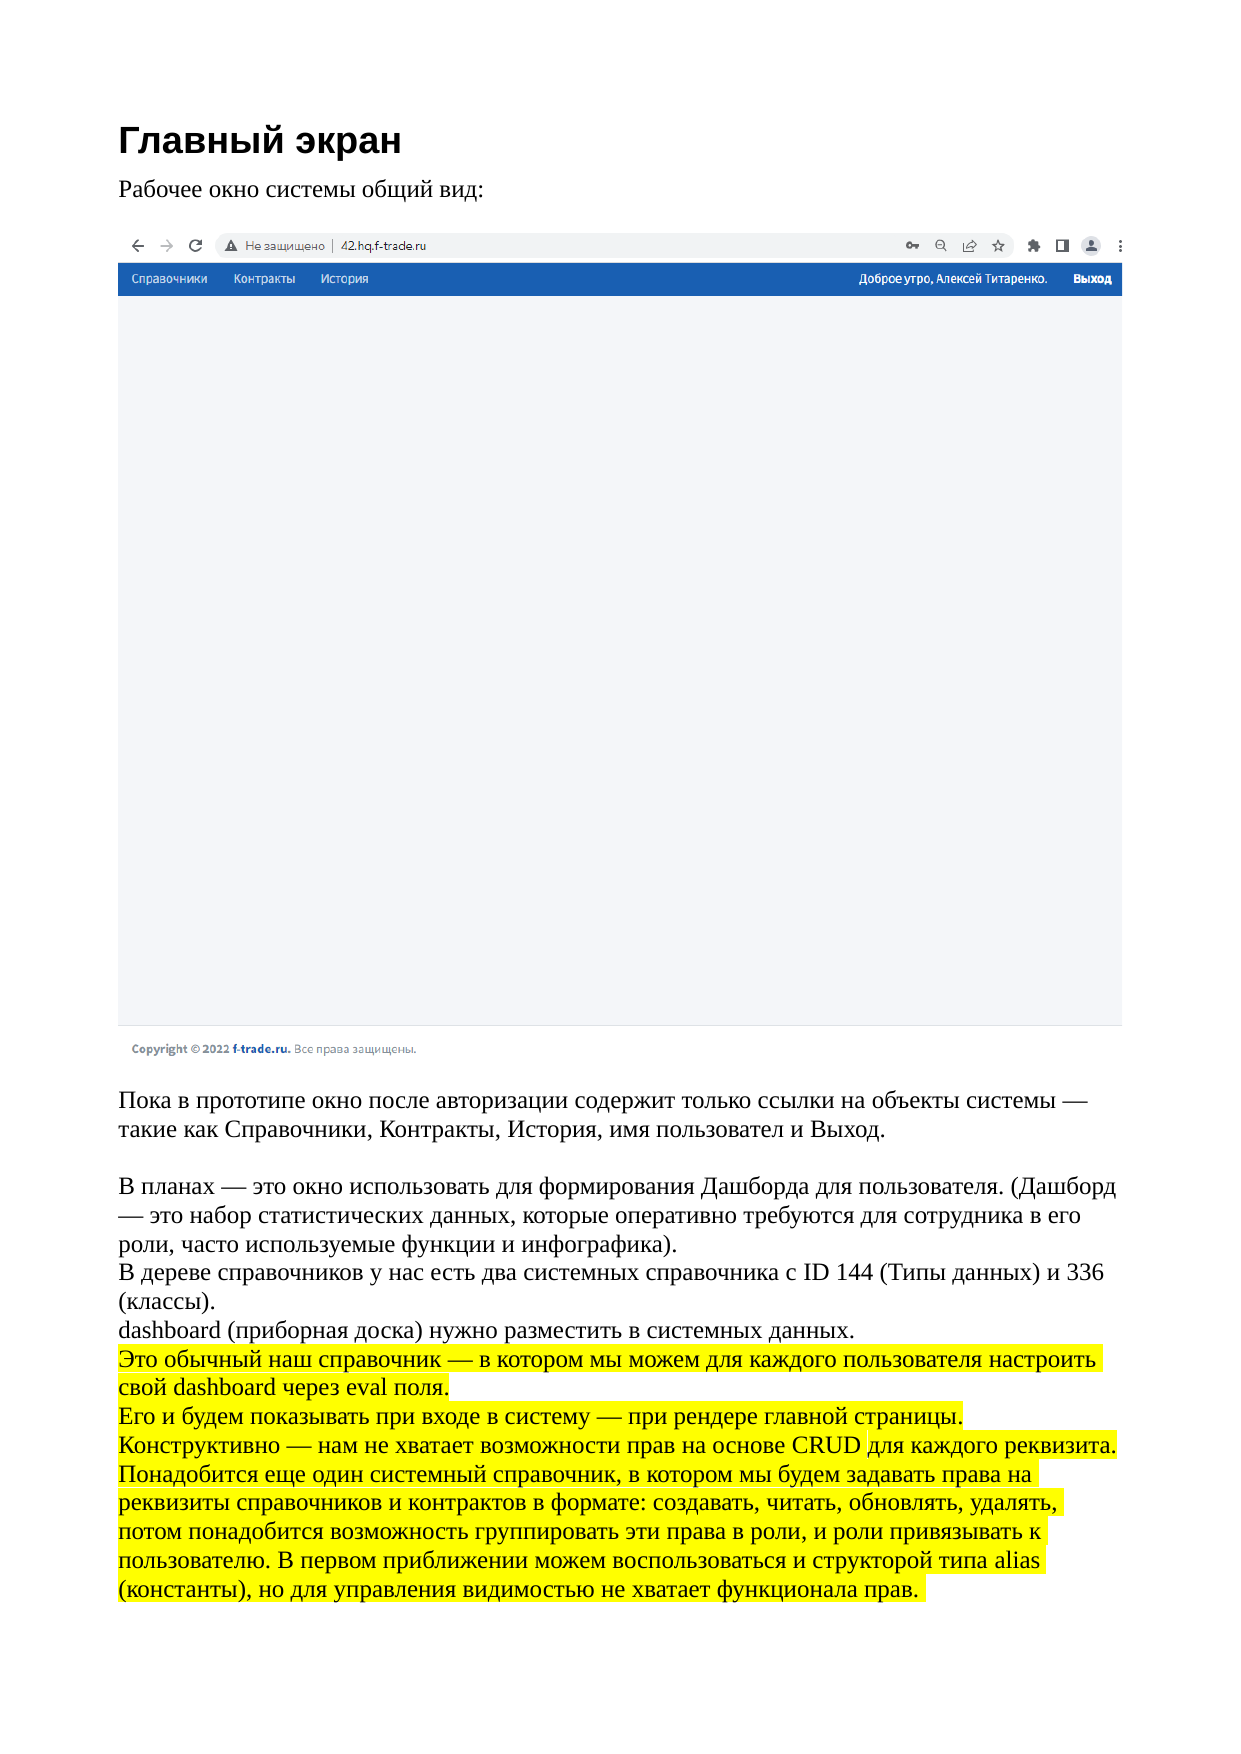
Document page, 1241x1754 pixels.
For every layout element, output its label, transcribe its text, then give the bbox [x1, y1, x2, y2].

text Конструктивно — нам не хватает возможности прав на основе CRUD для каждого реквизита. Понадобится еще один системный справочник, в котором мы будем задавать права на реквизиты справочников и контрактов в формате: создавать, читать, обновлять, удалять, потом понадобится возможность группировать эти права в роли, и роли привязывать к пользователю. В первом приближении можем воспользоваться и структорой типа alias (константы), но для управления видимостью не хватает функционала прав. [118, 1430, 1122, 1602]
text В планах — это окно использовать для формирования Дашборда для пользователя. (Дашборд — это набор статистических данных, которые оперативно требуются для сотрудника в его роли, часто используемые функции и инфографика). [118, 1171, 1122, 1257]
text Пока в прототипе окно после авторизации содержит только ссылки на объекты системы — такие как Справочники, Контракты, История, имя пользовател и Выход. [118, 1085, 1122, 1142]
text dashboard (приборная доска) нужно разместить в системных данных. [118, 1315, 1122, 1344]
text Это обычный наш справочник — в котором мы можем для каждого пользователя настроить свой dashboard через eval поля. [118, 1344, 1122, 1401]
text В дереве справочников у нас есть два системных справочника с ID 144 (Типы данных) и 336 (классы). [118, 1257, 1122, 1315]
text Его и будем показывать при входе в систему — при рендере главной страницы. [118, 1401, 1122, 1430]
text Рабочее окно системы общий вид: [118, 174, 1122, 203]
subtitle Главный экран [118, 118, 1122, 162]
